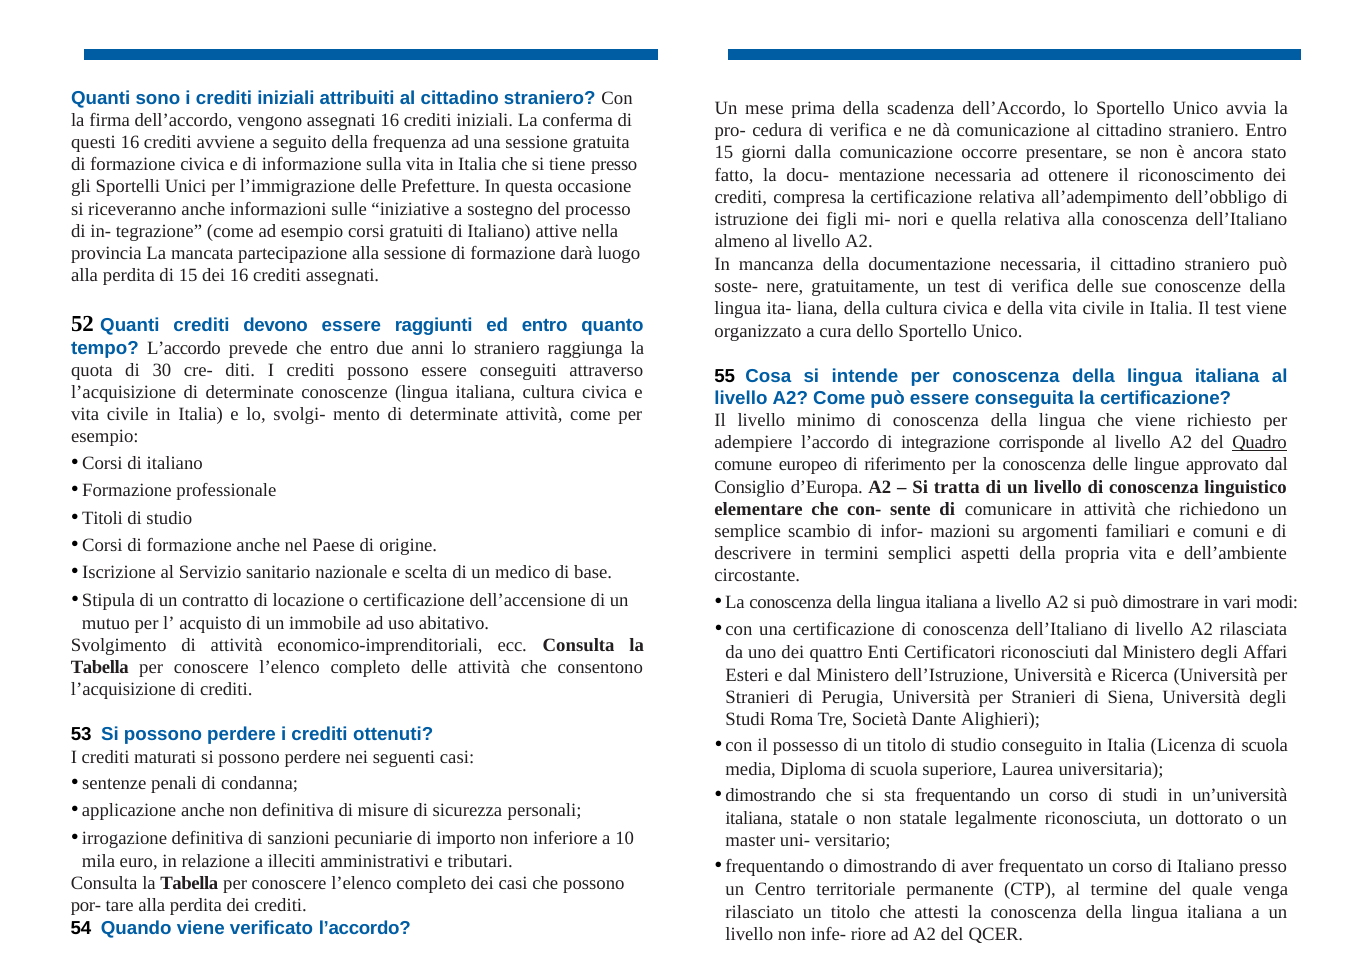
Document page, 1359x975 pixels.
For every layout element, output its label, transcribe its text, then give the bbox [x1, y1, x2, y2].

subtitle Quando viene verificato l’accordo? [70, 916, 648, 938]
text In mancanza della documentazione necessaria, il cittadino straniero può soste- nere, gratuitamente, un test di verifica delle sue conoscenze della lingua ita- liana, della cultura civica e della vita civile in Italia. Il test viene organizzato a cura dello Sportello Unico. [714, 253, 1288, 341]
text Il livello minimo di conoscenza della lingua che viene richiesto per adempiere l’accordo di integrazione corrisponde al livello A2 del Quadro comune europeo di riferimento per la conoscenza delle lingue approvato dal Consiglio d’Europa. A2 – Si tratta di un livello di conoscenza linguistico elementare che con- sente di comunicare in attività che richiedono un semplice scambio di infor- mazioni su argomenti familiari e comuni e di descrivere in termini semplici aspetti della propria vita e dell’ambiente circostante. [714, 409, 1288, 586]
list Quanti crediti devono essere raggiunti ed entro quanto tempo? L’accordo prevede che entro due anni lo straniero raggiunga la quota di 30 cre- diti. I crediti possono essere conseguiti attraverso l’acquisizione di determinate conoscenze (lingua italiana, cultura civica e vita civile in Italia) e lo, svolgi- mento di determinate attività, come per esempio: [71, 309, 644, 447]
list con il possesso di un titolo di studio conseguito in Italia (Licenza di scuola media, Diploma di scuola superiore, Laurea universitaria); [714, 730, 1288, 779]
text Un mese prima della scadenza dell’Accordo, lo Sportello Unico avvia la pro- cedura di verifica e ne dà comunicazione al cittadino straniero. Entro 15 giorni dalla comunicazione occorre presentare, se non è ancora stato fatto, la docu- mentazione necessaria ad ottenere il riconoscimento dei crediti, compresa la certificazione relativa all’adempimento dell’obbligo di istruzione dei figli mi- nori e quella relativa alla conoscenza dell’Italiano almeno al livello A2. [714, 97, 1288, 252]
list con una certificazione di conoscenza dell’Italiano di livello A2 rilasciata da uno dei quattro Enti Certificatori riconosciuti dal Ministero degli Affari Esteri e dal Ministero dell’Istruzione, Università e Ricerca (Università per Stranieri di Perugia, Università per Stranieri di Siena, Università degli Studi Roma Tre, Società Dante Alighieri); [714, 614, 1288, 729]
subtitle Si possono perdere i crediti ottenuti? [71, 723, 648, 744]
list sentenze penali di condanna; [71, 768, 648, 794]
subtitle Cosa si intende per conoscenza della lingua italiana al livello A2? Come può essere conseguita la certificazione? [714, 364, 1288, 408]
text Svolgimento di attività economico-imprenditoriali, ecc. Consulta la Tabella per conoscere l’elenco completo delle attività che consentono l’acquisizione di crediti. [71, 634, 644, 700]
list La conoscenza della lingua italiana a livello A2 si può dimostrare in vari modi: [714, 587, 1339, 613]
list Corsi di formazione anche nel Paese di origine. [71, 530, 648, 556]
list Formazione professionale [71, 475, 648, 502]
list applicazione anche non definitiva di misure di sicurezza personali; [71, 795, 648, 822]
text I crediti maturati si possono perdere nei seguenti casi: [71, 746, 648, 767]
text Consulta la Tabella per conoscere l’elenco completo dei casi che possono por- tare alla perdita dei crediti. [71, 872, 650, 916]
list Quanti sono i crediti iniziali attribuiti al cittadino straniero? Con la firma dell’accordo, vengono assegnati 16 crediti iniziali. La conferma di questi 16 crediti avviene a seguito della frequenza ad una sessione gratuita di formazione civica e di informazione sulla vita in Italia che si tiene presso gli Sportelli Unici per l’immigrazione delle Prefetture. In questa occasione si riceveranno anche informazioni sulle “iniziative a sostegno del processo di in- tegrazione” (come ad esempio corsi gratuiti di Italiano) attive nella provincia La mancata partecipazione alla sessione di formazione darà luogo alla perdita di 15 dei 16 crediti assegnati. [71, 87, 644, 286]
list Stipula di un contratto di locazione o certificazione dell’accensione di un mutuo per l’ acquisto di un immobile ad uso abitativo. [71, 584, 644, 633]
list irrogazione definitiva di sanzioni pecuniarie di importo non inferiore a 10 mila euro, in relazione a illeciti amministrativi e tributari. [71, 823, 644, 871]
list frequentando o dimostrando di aver frequentato un corso di Italiano presso un Centro territoriale permanente (CTP), al termine del quale venga rilasciato un titolo che attesti la conoscenza della lingua italiana a un livello non infe- riore ad A2 del QCER. [714, 851, 1288, 944]
list dimostrando che si sta frequentando un corso di studi in un’università italiana, statale o non statale legalmente riconosciuta, un dottorato o un master uni- versitario; [714, 780, 1288, 850]
list Corsi di italiano [71, 448, 648, 474]
list Iscrizione al Servizio sanitario nazionale e scelta di un medico di base. [71, 557, 648, 584]
list Titoli di studio [71, 503, 648, 529]
